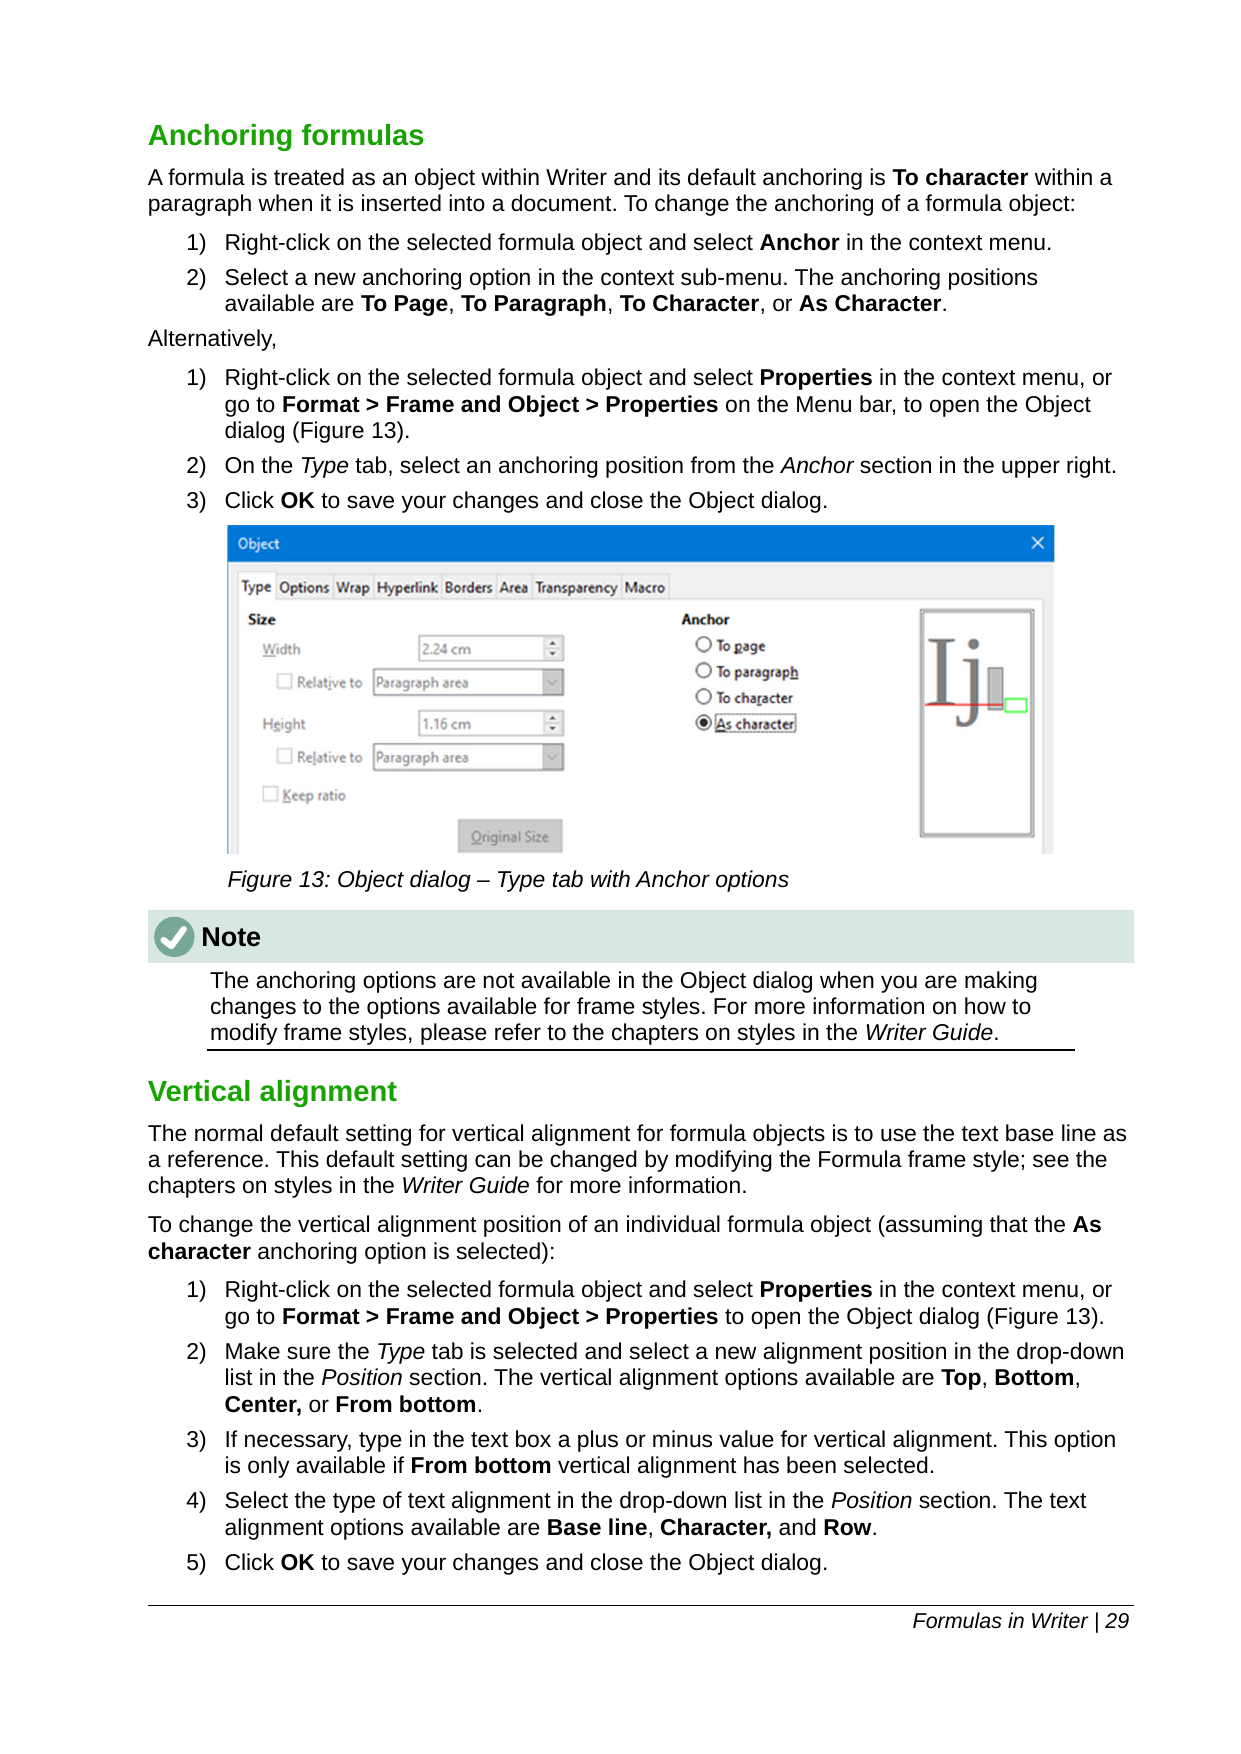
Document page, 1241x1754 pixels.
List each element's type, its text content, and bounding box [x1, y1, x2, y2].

text The normal default setting for vertical alignment for formula objects is to use the text base line as a reference. This default setting can be changed by modifying the Formula frame style; see the chapters on styles in the Writer Guide for more information. [148, 1120, 1134, 1199]
subtitle Note [148, 910, 1134, 963]
list Make sure the Type tab is selected and select a new alignment position in the drop-down list in the Position section. The vertical alignment options available are Top, Bottom, Center, or From bottom. [207, 1338, 1134, 1417]
text Figure 13: Object dialog – Type tab with Anchor options [227, 866, 1054, 892]
text Alternatively, [148, 325, 1134, 352]
list Click OK to save your changes and close the Object dialog. [207, 1549, 1134, 1575]
list Select the type of text alignment in the drop-down list in the Position section. The text alignment options available are Base line, Character, and Row. [207, 1487, 1134, 1540]
picture [227, 525, 1055, 854]
subtitle Anchoring formulas [148, 118, 1134, 152]
subtitle Vertical alignment [148, 1074, 1134, 1108]
list On the Type tab, select an anchoring position from the Anchor section in the upper right. [207, 452, 1134, 478]
text A formula is treated as an object within Writer and its default anchoring is To character within a paragraph when it is inserted into a document. To change the anchoring of a formula object: [148, 163, 1134, 216]
list Select a new anchoring option in the context sub-menu. The anchoring positions available are To Page, To Paragraph, To Character, or As Character. [207, 264, 1134, 317]
text To change the vertical alignment position of an individual formula object (assuming that the As character anchoring option is selected): [148, 1211, 1134, 1264]
list Right-click on the selected formula object and select Properties in the context menu, or go to Format > Frame and Object > Properties on the Menu bar, to open the Object dialog (Figure 13). [207, 364, 1134, 443]
list Click OK to save your changes and close the Object dialog. [207, 487, 1134, 514]
text The anchoring options are not available in the Object dialog when you are making changes to the options available for frame styles. For more information on how to modify frame styles, please refer to the chapters on styles in the Writer Guide. [207, 963, 1075, 1049]
list If necessary, type in the text box a plus or minus value for vertical alignment. This option is only available if From bottom vertical alignment has been selected. [207, 1426, 1134, 1479]
list Right-click on the selected formula object and select Anchor in the context menu. [207, 229, 1134, 255]
list Right-click on the selected formula object and select Properties in the context menu, or go to Format > Frame and Object > Properties to open the Object dialog (Figure 13). [207, 1276, 1134, 1329]
